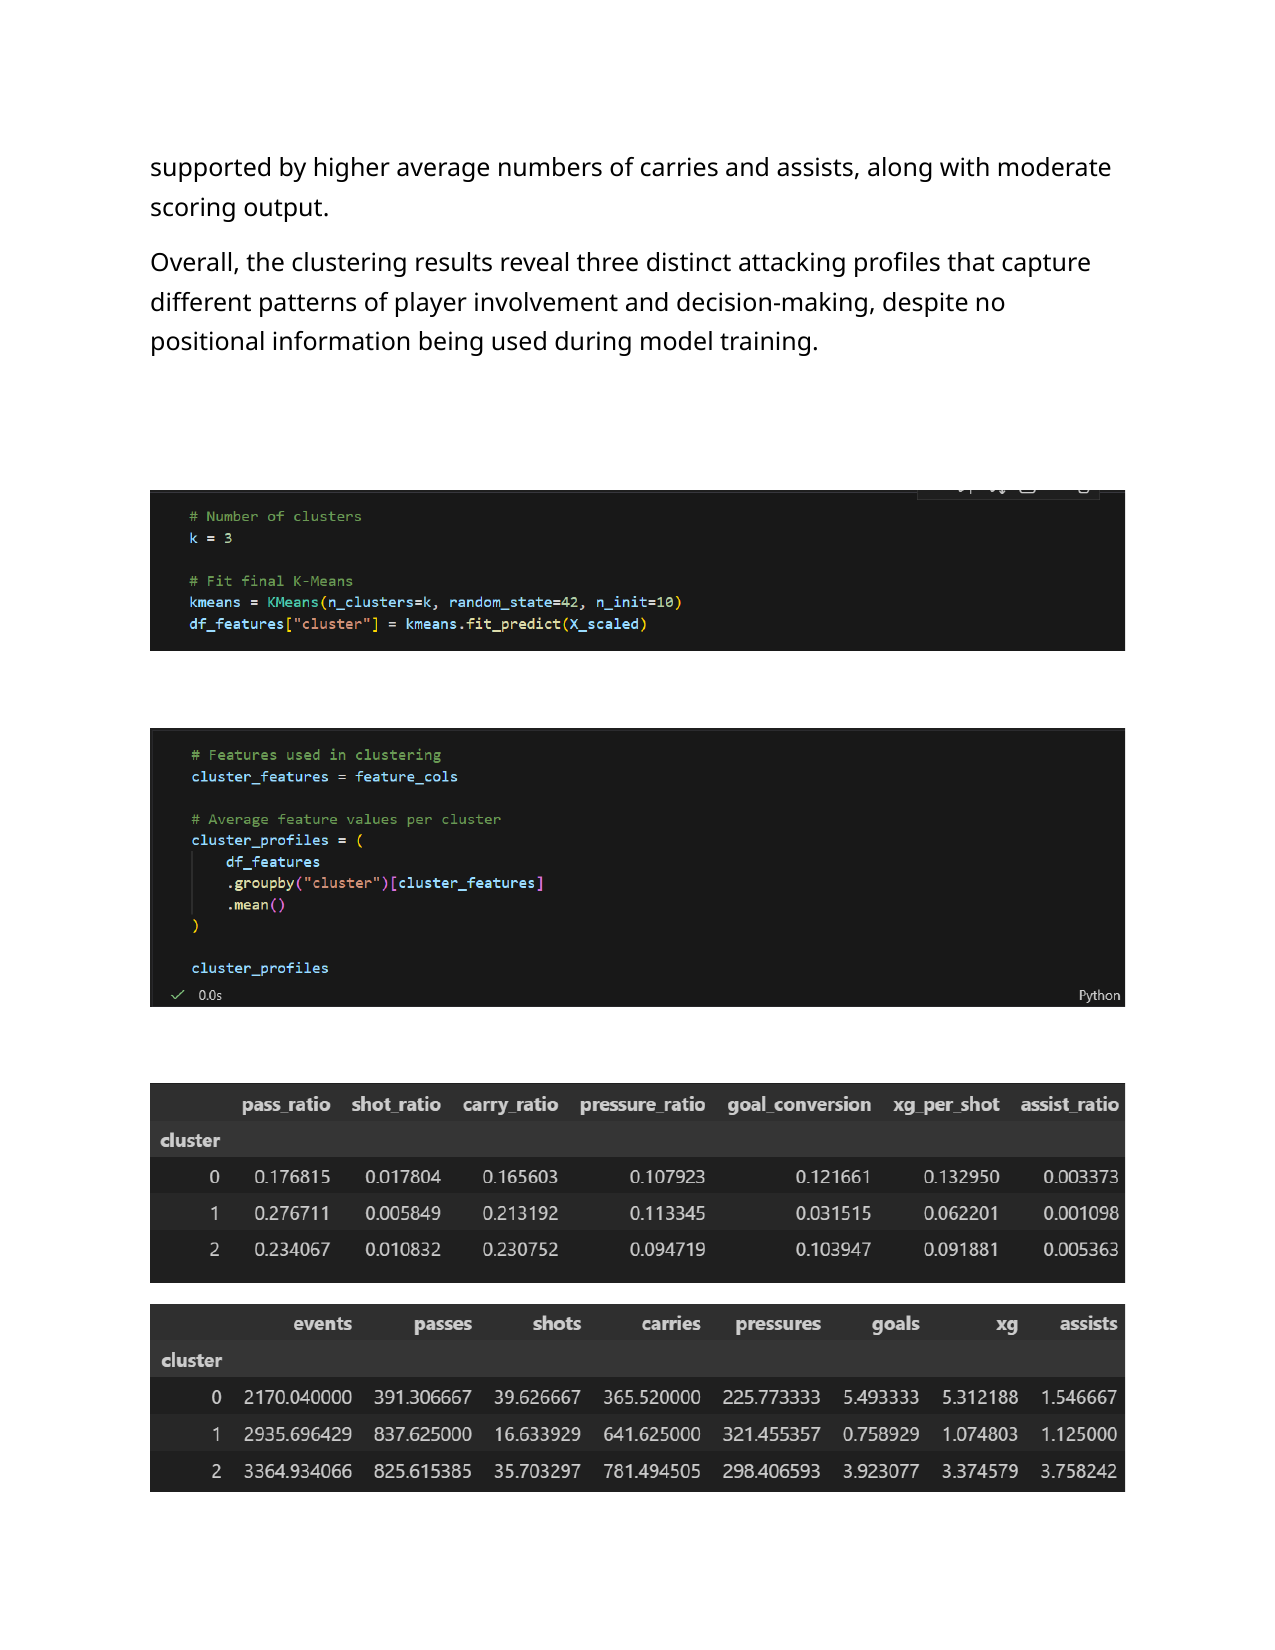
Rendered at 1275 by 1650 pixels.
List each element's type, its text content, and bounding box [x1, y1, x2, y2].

text supported by higher average numbers of carries and assists, along with moderate scoring output. [150, 150, 1125, 223]
text Overall, the clustering results reveal three distinct attacking profiles that capture different patterns of player involvement and decision-making, despite no positional information being used during model training. [150, 245, 1125, 357]
